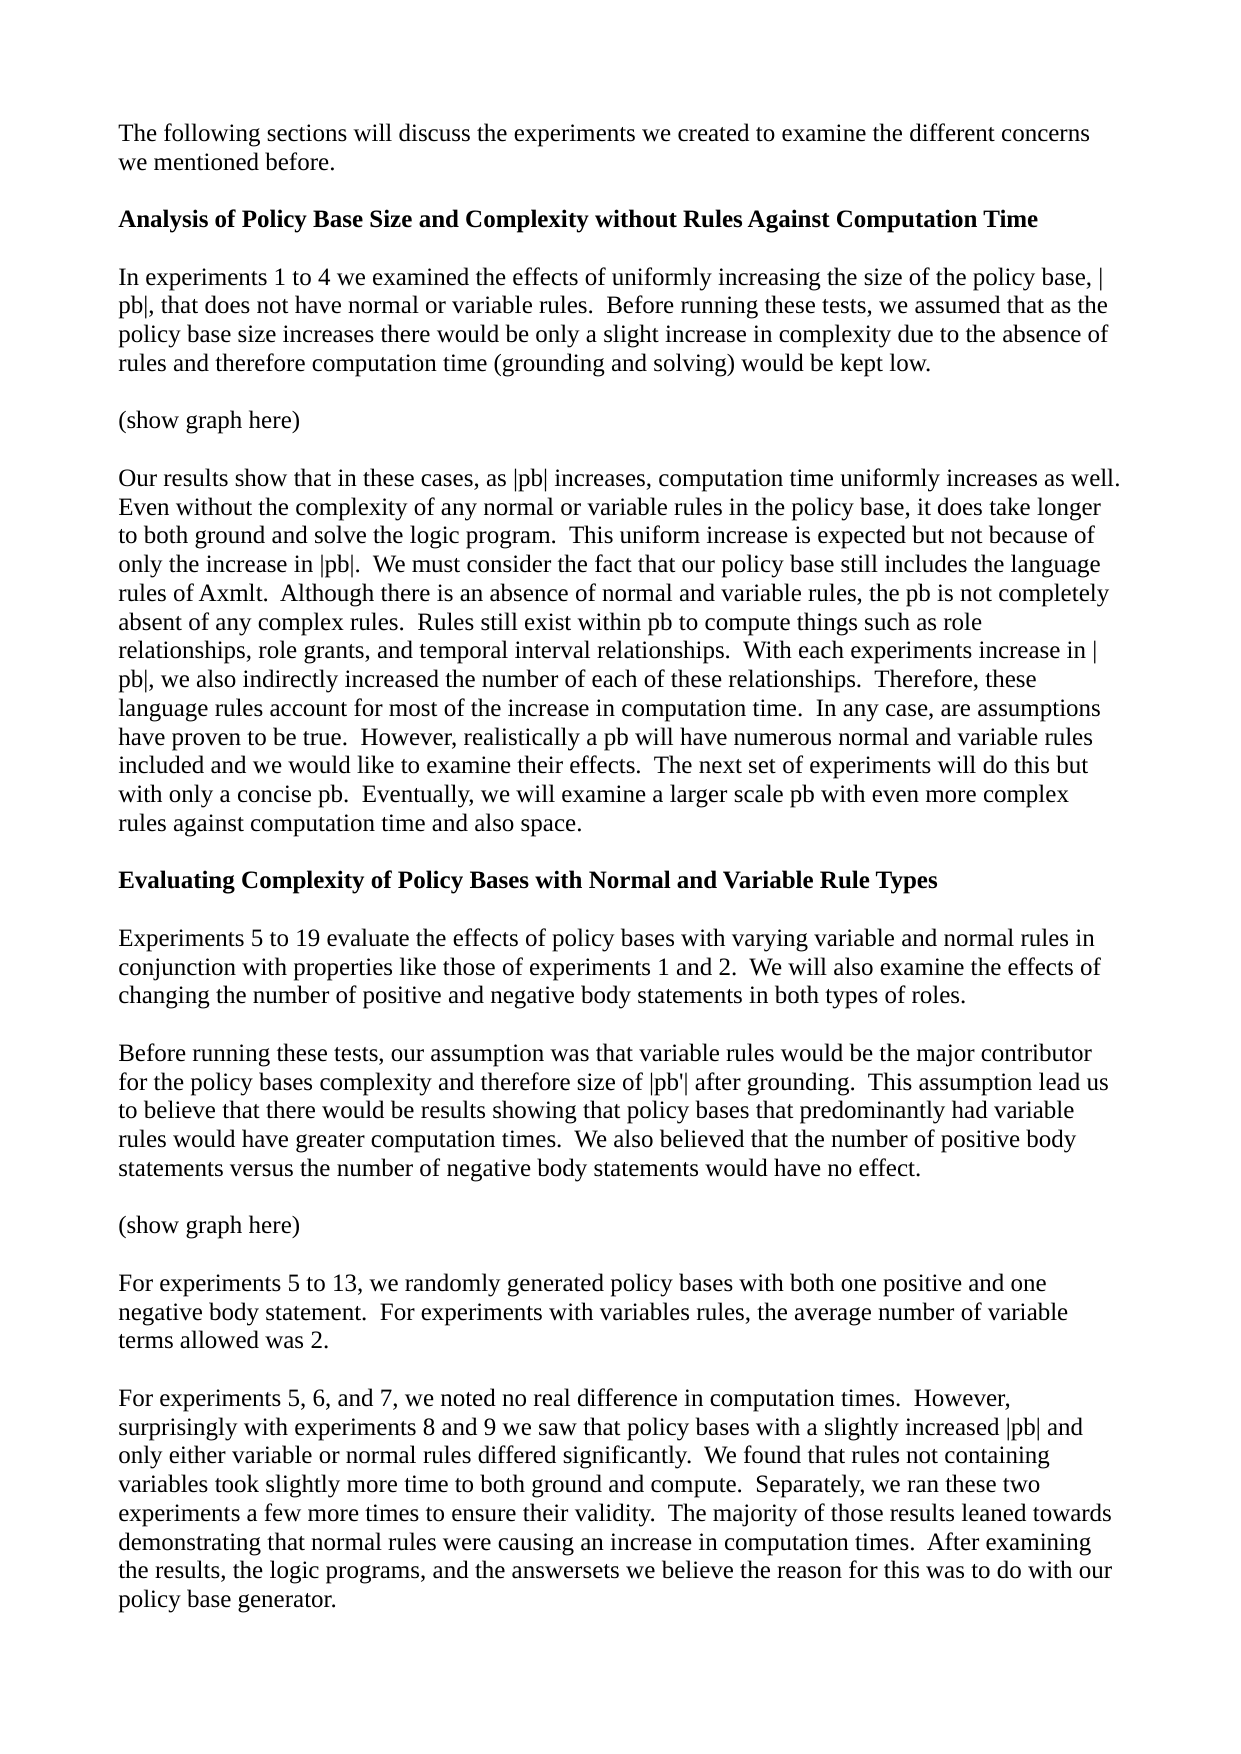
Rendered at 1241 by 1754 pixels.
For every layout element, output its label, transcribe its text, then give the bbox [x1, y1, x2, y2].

text Analysis of Policy Base Size and Complexity without Rules Against Computation Time [118, 204, 1122, 233]
text Before running these tests, our assumption was that variable rules would be the major contributor for the policy bases complexity and therefore size of |pb'| after grounding. This assumption lead us to believe that there would be results showing that policy bases that predominantly had variable rules would have greater computation times. We also believed that the number of positive body statements versus the number of negative body statements would have no effect. [118, 1038, 1122, 1182]
text The following sections will discuss the experiments we created to examine the different concerns we mentioned before. [118, 118, 1122, 176]
text In experiments 1 to 4 we examined the effects of uniformly increasing the size of the policy base, |pb|, that does not have normal or variable rules. Before running these tests, we assumed that as the policy base size increases there would be only a slight increase in complexity due to the absence of rules and therefore computation time (grounding and solving) would be kept low. [118, 262, 1122, 377]
text Evaluating Complexity of Policy Bases with Normal and Variable Rule Types [118, 866, 1122, 894]
text Our results show that in these cases, as |pb| increases, computation time uniformly increases as well. Even without the complexity of any normal or variable rules in the policy base, it does take longer to both ground and solve the logic program. This uniform increase is expected but not because of only the increase in |pb|. We must consider the fact that our policy base still includes the language rules of Axmlt. Although there is an absence of normal and variable rules, the pb is not completely absent of any complex rules. Rules still exist within pb to compute things such as role relationships, role grants, and temporal interval relationships. With each experiments increase in |pb|, we also indirectly increased the number of each of these relationships. Therefore, these language rules account for most of the increase in computation time. In any case, are assumptions have proven to be true. However, realistically a pb will have numerous normal and variable rules included and we would like to examine their effects. The next set of experiments will do this but with only a concise pb. Eventually, we will examine a larger scale pb with even more complex rules against computation time and also space. [118, 463, 1122, 837]
text Experiments 5 to 19 evaluate the effects of policy bases with varying variable and normal rules in conjunction with properties like those of experiments 1 and 2. We will also examine the effects of changing the number of positive and negative body statements in both types of roles. [118, 923, 1122, 1009]
text For experiments 5, 6, and 7, we noted no real difference in computation times. However, surprisingly with experiments 8 and 9 we saw that policy bases with a slightly increased |pb| and only either variable or normal rules differed significantly. We found that rules not containing variables took slightly more time to both ground and compute. Separately, we ran these two experiments a few more times to ensure their validity. The majority of those results leaned towards demonstrating that normal rules were causing an increase in computation times. After examining the results, the logic programs, and the answersets we believe the reason for this was to do with our policy base generator. [118, 1383, 1122, 1613]
text For experiments 5 to 13, we randomly generated policy bases with both one positive and one negative body statement. For experiments with variables rules, the average number of variable terms allowed was 2. [118, 1268, 1122, 1354]
text (show graph here) [118, 1211, 1122, 1239]
text (show graph here) [118, 406, 1122, 434]
